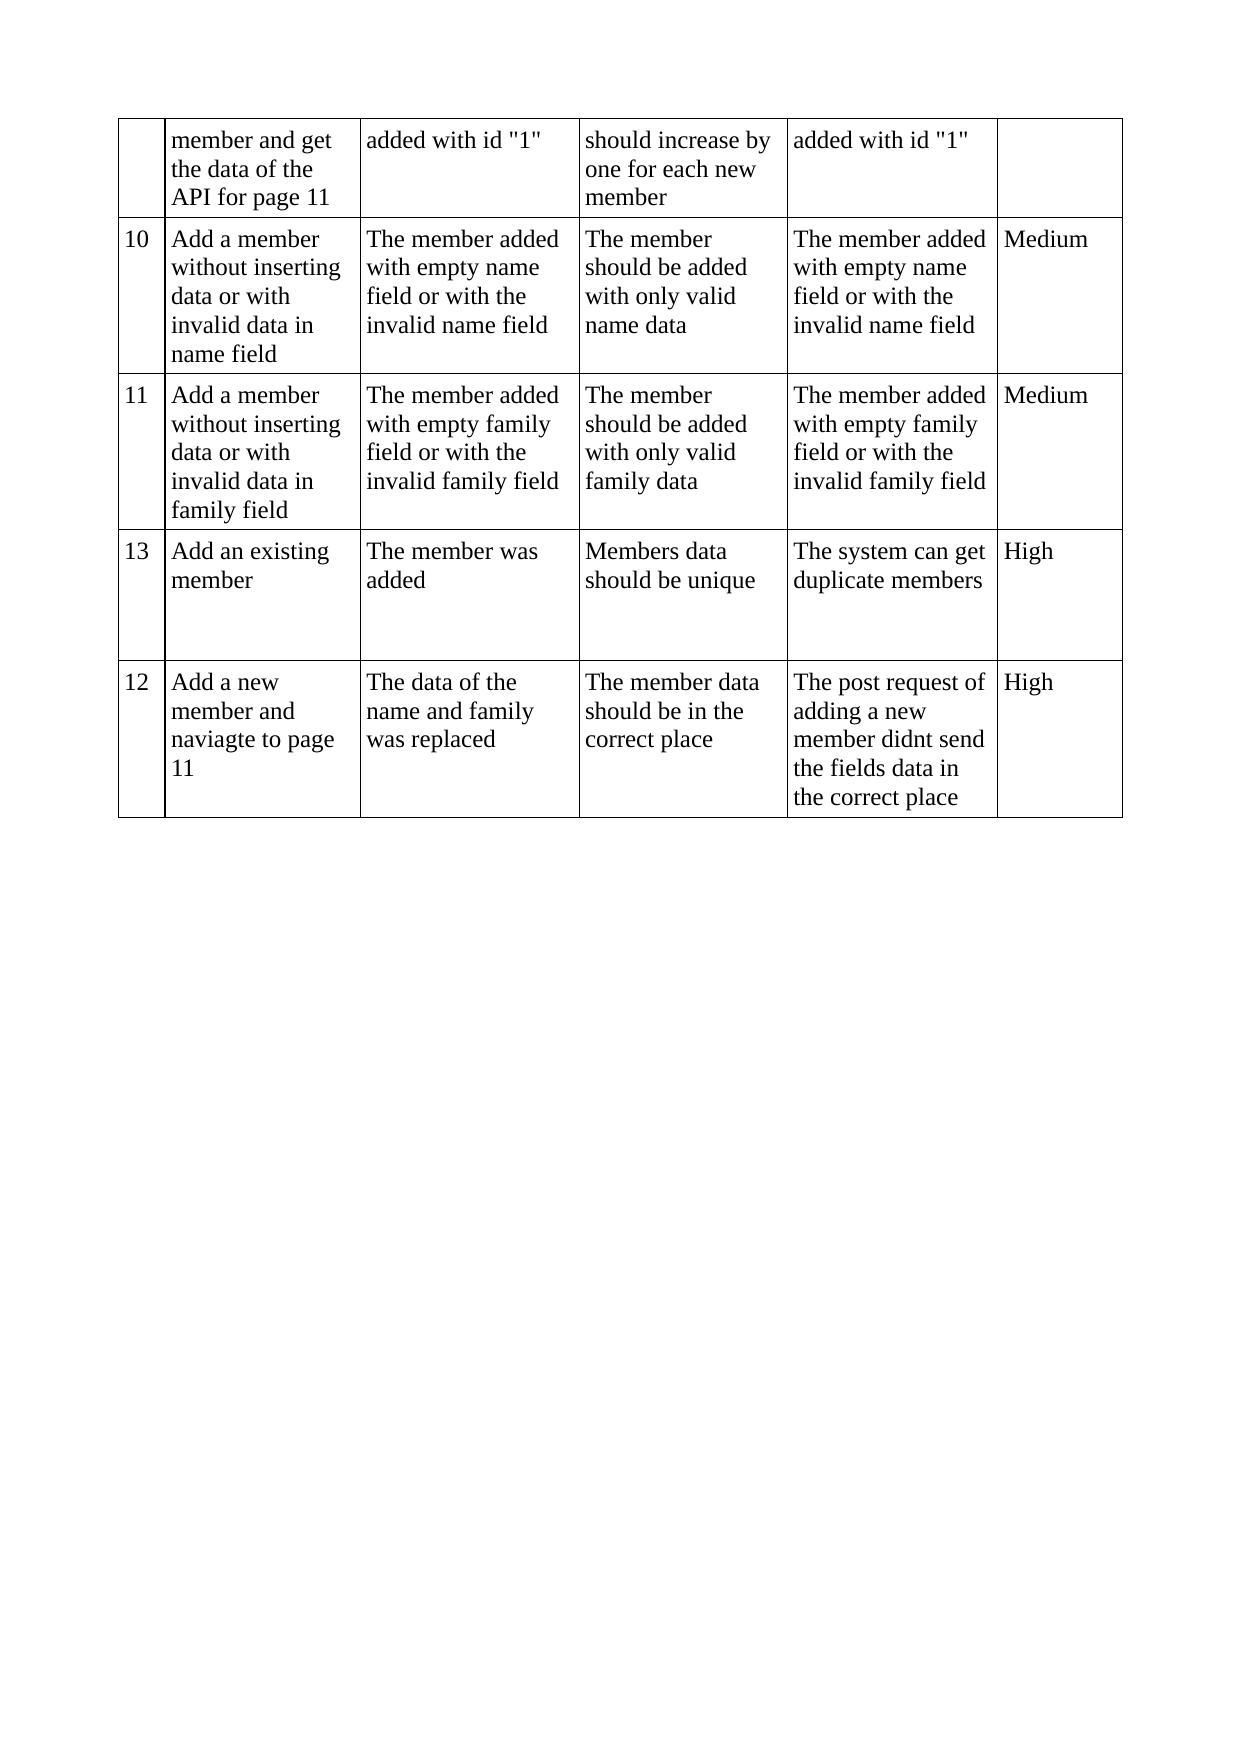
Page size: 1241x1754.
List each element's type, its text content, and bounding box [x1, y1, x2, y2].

table_cell [998, 119, 1122, 217]
table_cell added with id "1" [788, 119, 997, 217]
table_cell Add a member without inserting data or with invalid data in name field [166, 218, 360, 373]
table_cell 11 [119, 374, 164, 529]
table_cell The post request of adding a new member didnt send the fields data in the correct place [788, 661, 997, 817]
table_cell Add an existing member [166, 530, 360, 660]
table_cell The member data should be in the correct place [580, 661, 787, 817]
table_cell Medium [998, 374, 1122, 529]
table_cell The member added with empty family field or with the invalid family field [788, 374, 997, 529]
table_cell High [998, 530, 1122, 660]
table_cell The member should be added with only valid family data [580, 374, 787, 529]
table_cell member and get the data of the API for page 11 [166, 119, 360, 217]
table_cell added with id "1" [361, 119, 579, 217]
table_cell The system can get duplicate members [788, 530, 997, 660]
table_cell The member added with empty family field or with the invalid family field [361, 374, 579, 529]
table_cell The data of the name and family was replaced [361, 661, 579, 817]
table_cell Members data should be unique [580, 530, 787, 660]
table_cell 12 [119, 661, 164, 817]
table_cell should increase by one for each new member [580, 119, 787, 217]
table_cell The member added with empty name field or with the invalid name field [788, 218, 997, 373]
table_cell The member was added [361, 530, 579, 660]
table_cell High [998, 661, 1122, 817]
table_cell The member should be added with only valid name data [580, 218, 787, 373]
table_cell Medium [998, 218, 1122, 373]
table_cell The member added with empty name field or with the invalid name field [361, 218, 579, 373]
table_cell 10 [119, 218, 164, 373]
table_cell Add a new member and naviagte to page 11 [166, 661, 360, 817]
table_cell [119, 119, 164, 217]
table_cell 13 [119, 530, 164, 660]
table_cell Add a member without inserting data or with invalid data in family field [166, 374, 360, 529]
